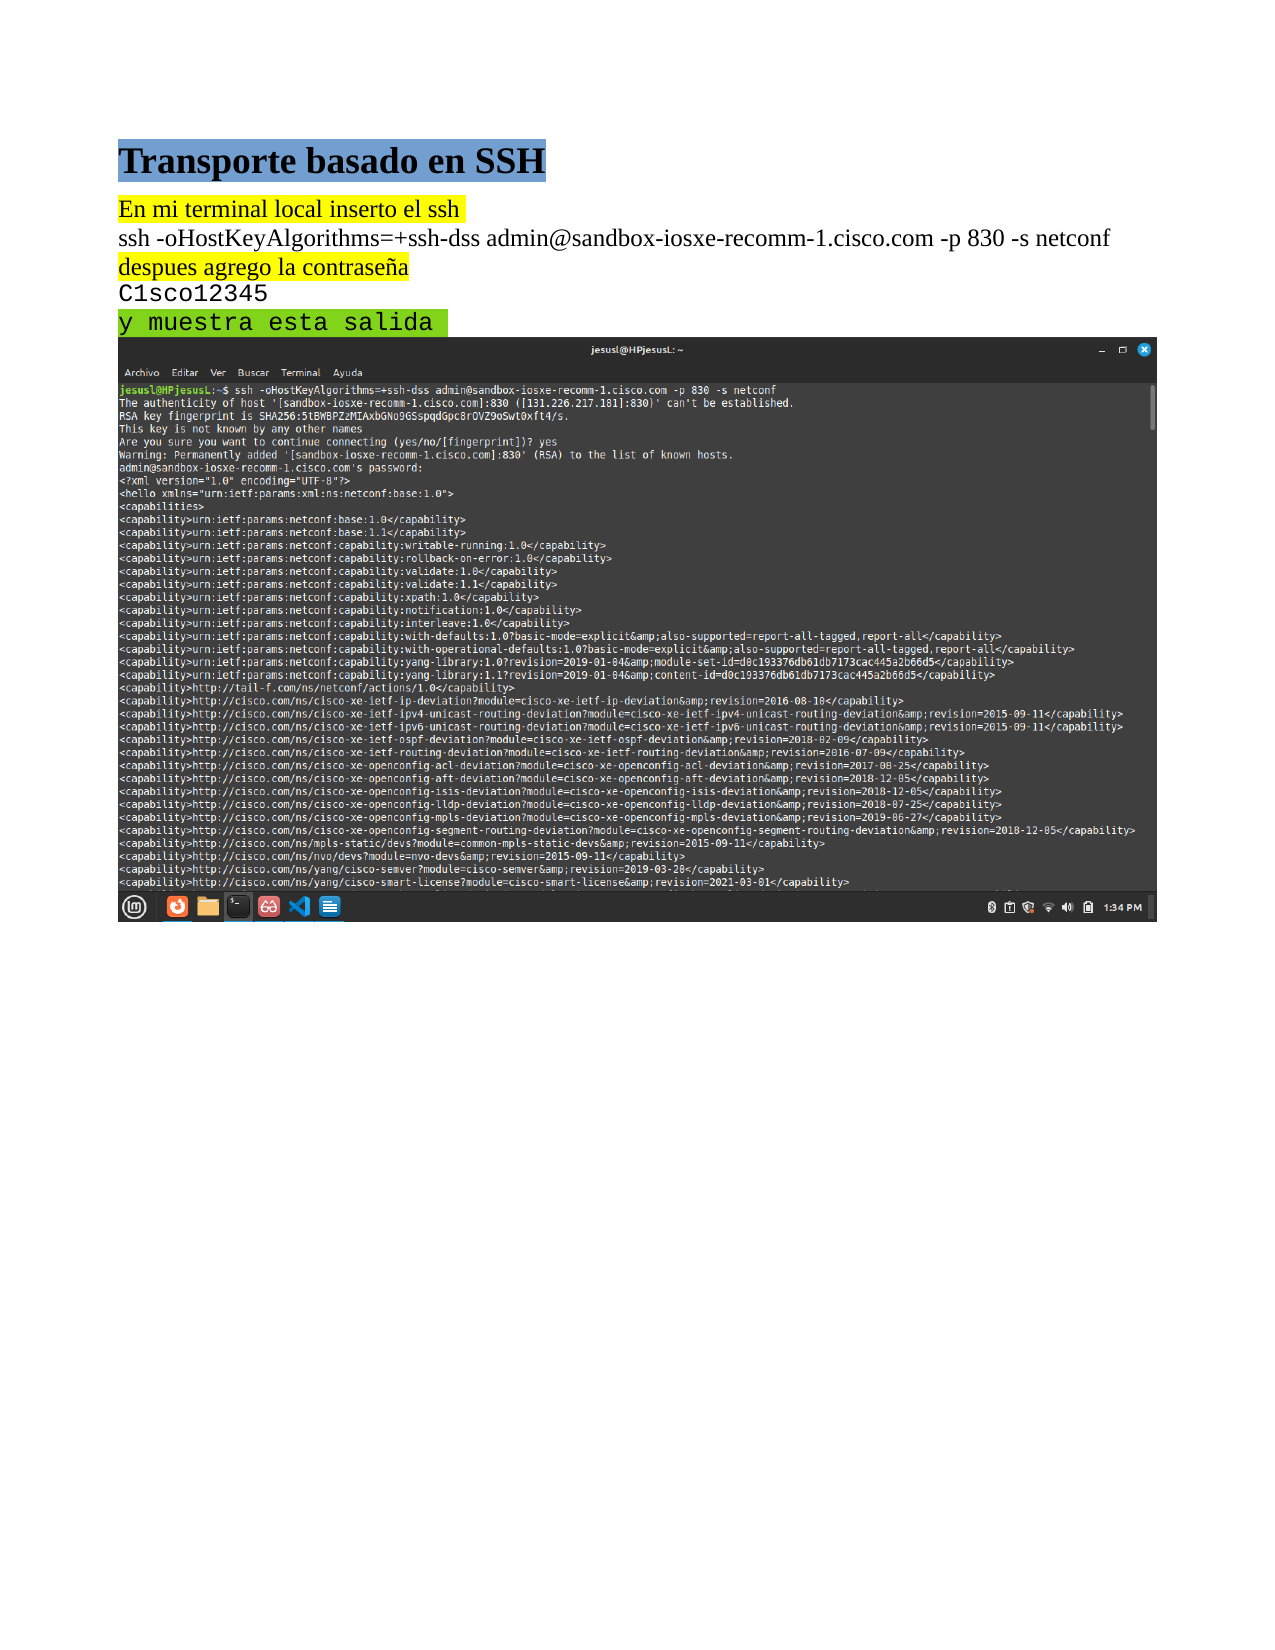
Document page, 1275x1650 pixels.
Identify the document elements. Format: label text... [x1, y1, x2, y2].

text C1sco12345 [118, 281, 1157, 309]
subtitle Transporte basado en SSH [118, 139, 1157, 182]
picture [118, 337, 1157, 922]
text y muestra esta salida [118, 309, 1157, 337]
text En mi terminal local inserto el ssh [118, 194, 1157, 223]
text ssh -oHostKeyAlgorithms=+ssh-dss admin@sandbox-iosxe-recomm-1.cisco.com -p 830 -s netconf [118, 223, 1157, 252]
text despues agrego la contraseña [118, 252, 1157, 281]
